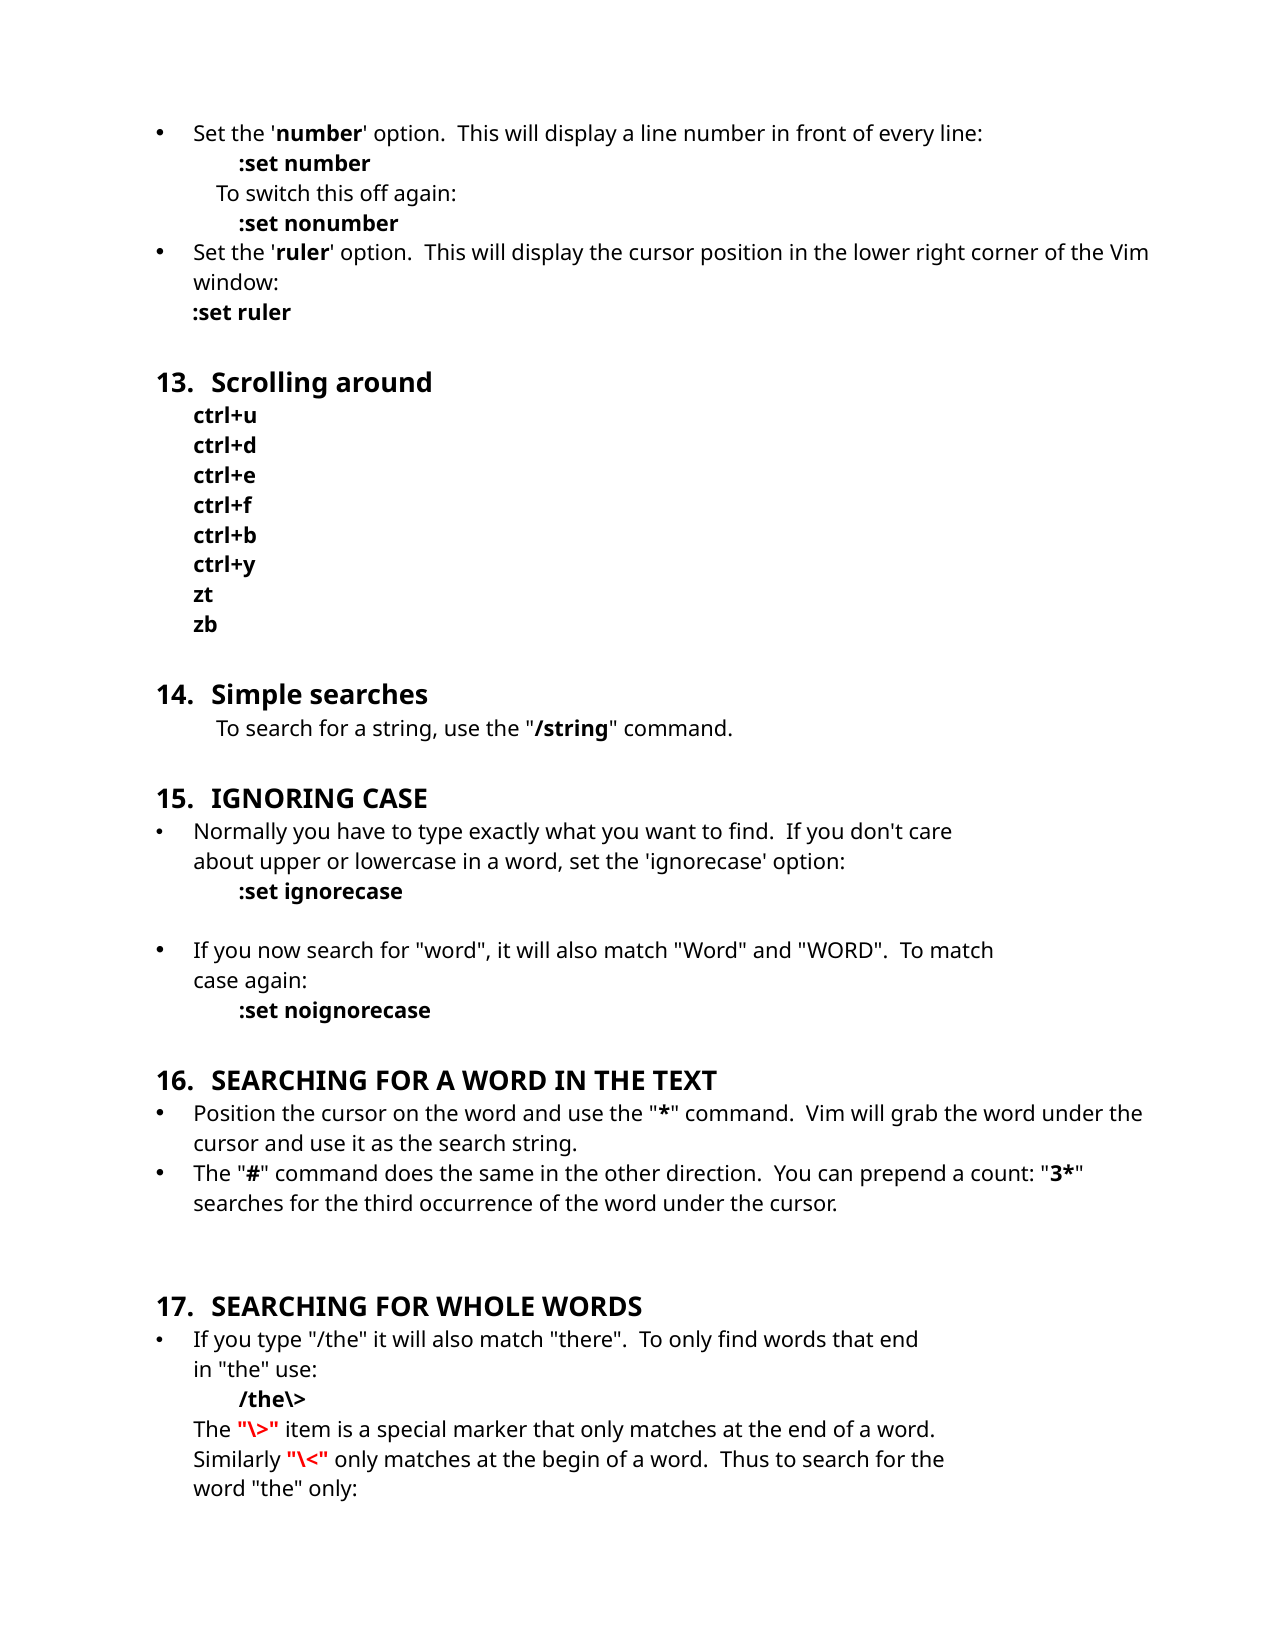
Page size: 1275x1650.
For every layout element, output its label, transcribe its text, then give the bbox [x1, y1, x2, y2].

list :set nonumber [156, 207, 1157, 237]
list Position the cursor on the word and use the "*" command. Vim will grab the word under the cursor and use it as the search string. [156, 1098, 1157, 1158]
list Normally you have to type exactly what you want to find. If you don't care [156, 816, 1157, 846]
list SEARCHING FOR WHOLE WORDS [156, 1287, 1157, 1324]
text :set ruler [192, 297, 1157, 327]
list ctrl+d [156, 430, 1157, 460]
list ctrl+b [156, 519, 1157, 549]
list Similarly "\<" only matches at the begin of a word. Thus to search for the [156, 1443, 1157, 1473]
list To search for a string, use the "/string" command. [156, 712, 1157, 742]
list about upper or lowercase in a word, set the 'ignorecase' option: [156, 846, 1157, 876]
list /the\> [156, 1384, 1157, 1414]
list Set the 'ruler' option. This will display the cursor position in the lower right corner of the Vim window: [156, 237, 1157, 297]
list zt [156, 579, 1157, 609]
list ctrl+u [156, 400, 1157, 430]
list :set noignorecase [156, 995, 1157, 1024]
list :set ignorecase [156, 876, 1157, 905]
list IGNORING CASE [156, 779, 1157, 816]
list Scrolling around [156, 363, 1157, 400]
list case again: [156, 965, 1157, 995]
list zb [156, 609, 1157, 639]
list The "\>" item is a special marker that only matches at the end of a word. [156, 1414, 1157, 1443]
list ctrl+e [156, 460, 1157, 490]
list word "the" only: [156, 1473, 1157, 1503]
list in "the" use: [156, 1354, 1157, 1384]
list If you type "/the" it will also match "there". To only find words that end [156, 1324, 1157, 1354]
list Set the 'number' option. This will display a line number in front of every line: [156, 118, 1157, 148]
list SEARCHING FOR A WORD IN THE TEXT [156, 1061, 1157, 1098]
list ctrl+f [156, 490, 1157, 519]
list The "#" command does the same in the other direction. You can prepend a count: "3*" searches for the third occurrence of the word under the cursor. [156, 1158, 1157, 1217]
list To switch this off again: [156, 178, 1157, 207]
list If you now search for "word", it will also match "Word" and "WORD". To match [156, 935, 1157, 965]
list :set number [156, 148, 1157, 178]
list Simple searches [156, 676, 1157, 712]
list ctrl+y [156, 549, 1157, 579]
